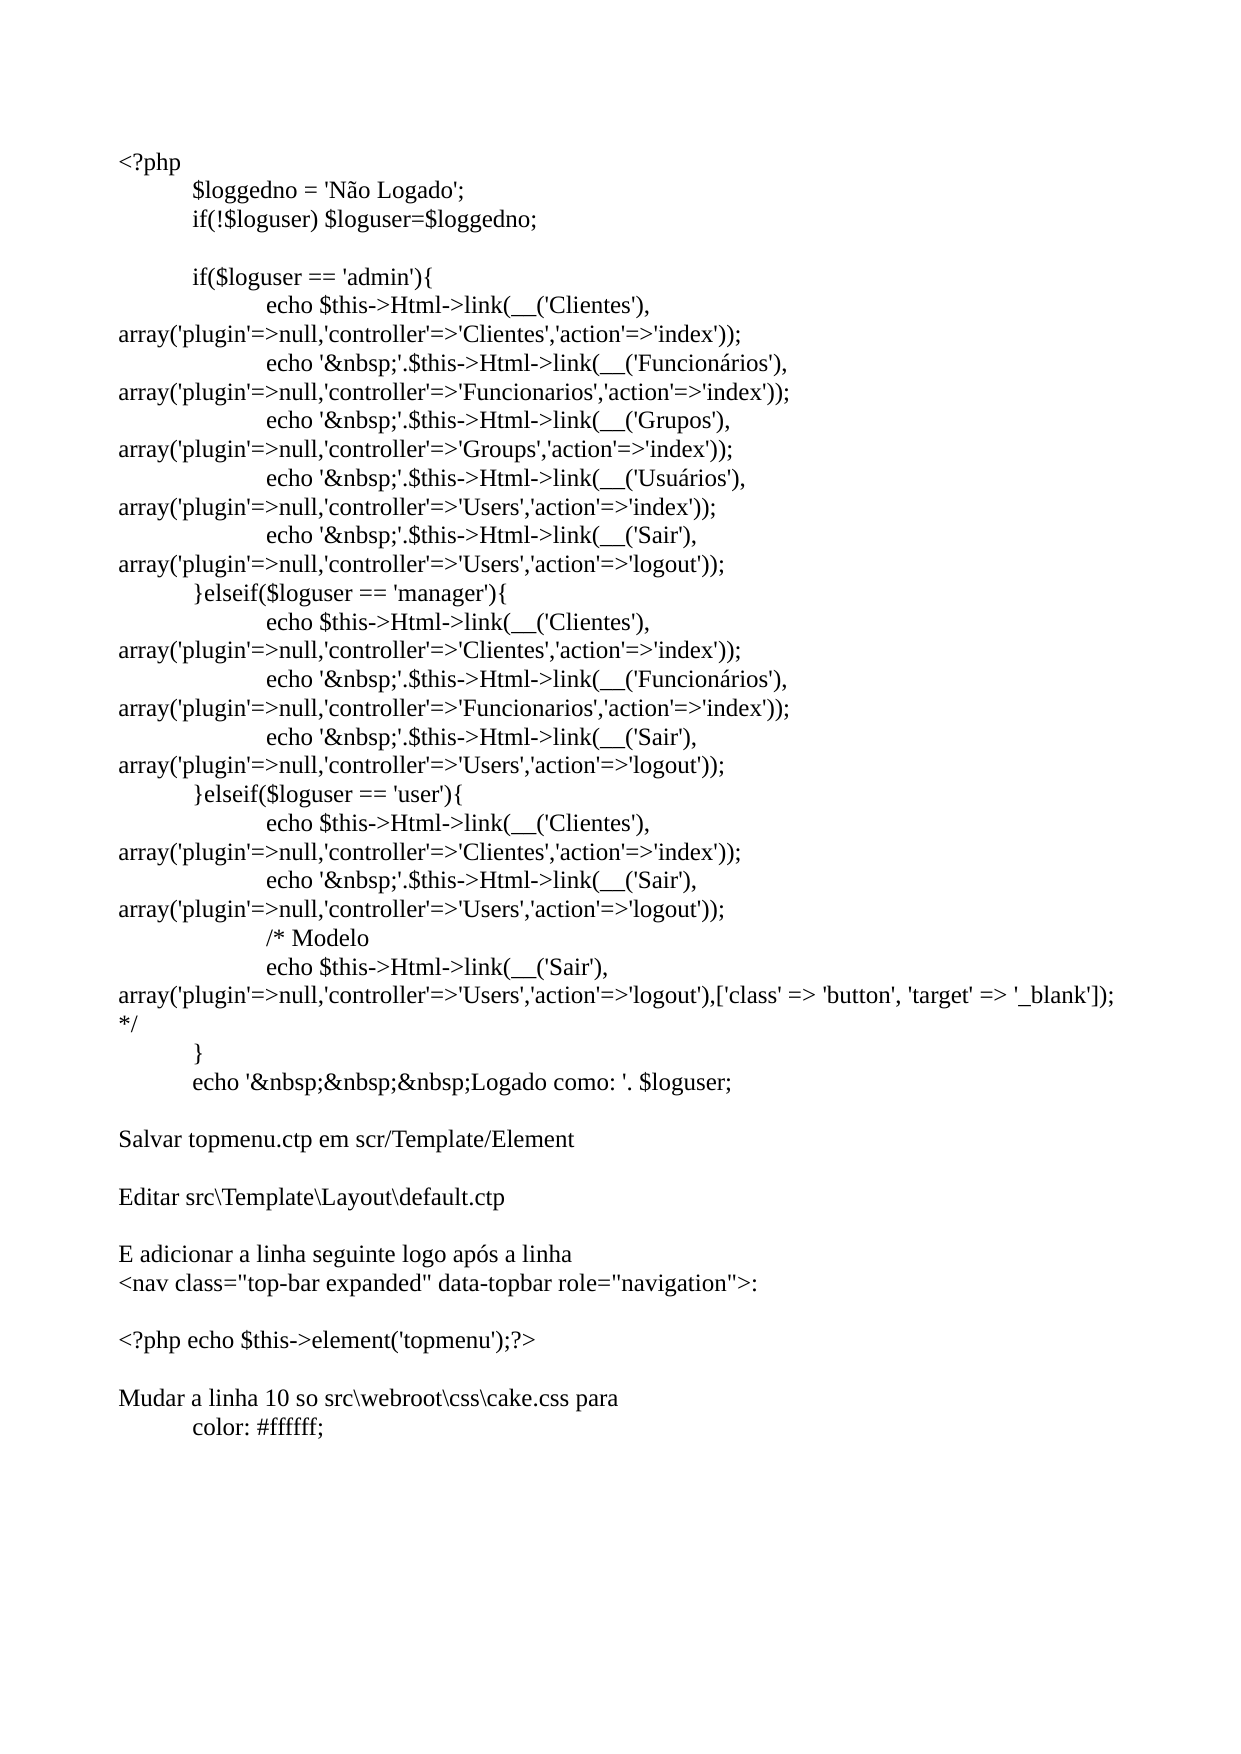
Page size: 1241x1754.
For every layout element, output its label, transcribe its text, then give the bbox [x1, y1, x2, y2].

text echo '&nbsp;'.$this->Html->link(__('Usuários'), array('plugin'=>null,'controller'=>'Users','action'=>'index')); [118, 463, 1122, 521]
text echo '&nbsp;'.$this->Html->link(__('Grupos'), array('plugin'=>null,'controller'=>'Groups','action'=>'index')); [118, 406, 1122, 463]
text echo '&nbsp;'.$this->Html->link(__('Funcionários'), array('plugin'=>null,'controller'=>'Funcionarios','action'=>'index')); [118, 348, 1122, 406]
text <?php [118, 147, 1122, 176]
text }elseif($loguser == 'user'){ [118, 779, 1122, 808]
text <?php echo $this->element('topmenu');?> [118, 1326, 1122, 1354]
text } [118, 1038, 1122, 1067]
text echo '&nbsp;'.$this->Html->link(__('Sair'), array('plugin'=>null,'controller'=>'Users','action'=>'logout')); [118, 722, 1122, 779]
text /* Modelo [118, 923, 1122, 952]
text Mudar a linha 10 so src\webroot\css\cake.css para [118, 1383, 1122, 1412]
text echo '&nbsp;&nbsp;&nbsp;Logado como: '. $loguser; [118, 1067, 1122, 1096]
text echo '&nbsp;'.$this->Html->link(__('Funcionários'), array('plugin'=>null,'controller'=>'Funcionarios','action'=>'index')); [118, 664, 1122, 722]
text <nav class="top-bar expanded" data-topbar role="navigation">: [118, 1268, 1122, 1297]
text Salvar topmenu.ctp em scr/Template/Element [118, 1124, 1122, 1153]
text echo '&nbsp;'.$this->Html->link(__('Sair'), array('plugin'=>null,'controller'=>'Users','action'=>'logout')); [118, 866, 1122, 923]
text echo $this->Html->link(__('Clientes'), array('plugin'=>null,'controller'=>'Clientes','action'=>'index')); [118, 607, 1122, 664]
text Editar src\Template\Layout\default.ctp [118, 1182, 1122, 1211]
text $loggedno = 'Não Logado'; [118, 176, 1122, 204]
text }elseif($loguser == 'manager'){ [118, 578, 1122, 607]
text echo '&nbsp;'.$this->Html->link(__('Sair'), array('plugin'=>null,'controller'=>'Users','action'=>'logout')); [118, 521, 1122, 578]
text E adicionar a linha seguinte logo após a linha [118, 1239, 1122, 1268]
text echo $this->Html->link(__('Clientes'), array('plugin'=>null,'controller'=>'Clientes','action'=>'index')); [118, 808, 1122, 866]
text echo $this->Html->link(__('Clientes'), array('plugin'=>null,'controller'=>'Clientes','action'=>'index')); [118, 291, 1122, 348]
text if(!$loguser) $loguser=$loggedno; [118, 204, 1122, 233]
text echo $this->Html->link(__('Sair'), array('plugin'=>null,'controller'=>'Users','action'=>'logout'),['class' => 'button', 'target' => '_blank']); */ [118, 952, 1122, 1038]
text color: #ffffff; [118, 1412, 1122, 1441]
text if($loguser == 'admin'){ [118, 262, 1122, 291]
